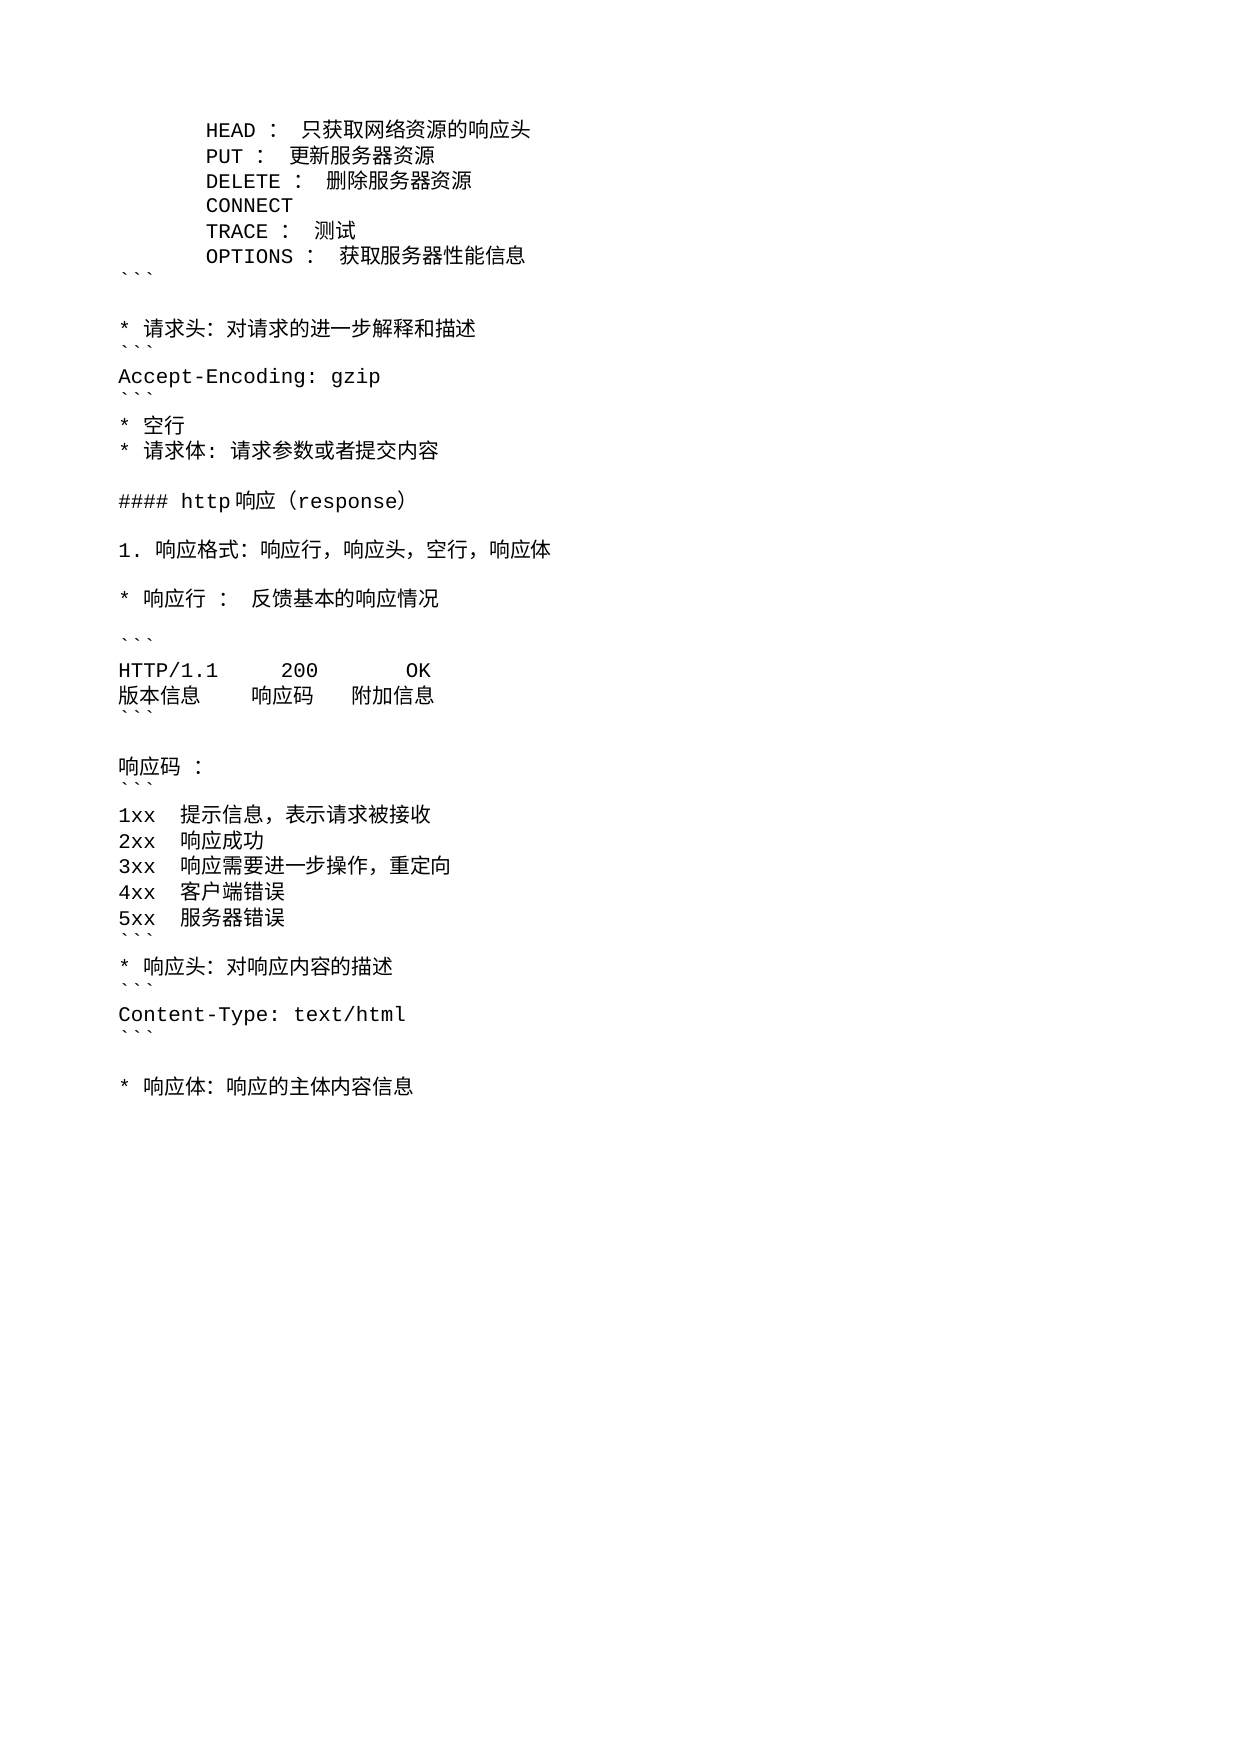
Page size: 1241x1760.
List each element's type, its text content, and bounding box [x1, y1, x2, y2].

text * 响应体：响应的主体内容信息 [118, 1075, 1122, 1101]
text PUT ： 更新服务器资源 [118, 144, 1122, 169]
text HTTP/1.1 200 OK [118, 660, 1122, 684]
text 4xx 客户端错误 [118, 880, 1122, 906]
text ``` [118, 270, 1122, 293]
text ``` [118, 708, 1122, 732]
text 响应码 ： [118, 755, 1122, 779]
text ``` [118, 981, 1122, 1004]
text ``` [118, 1028, 1122, 1052]
text Accept-Encoding: gzip [118, 366, 1122, 390]
text * 空行 [118, 414, 1122, 439]
text ``` [118, 390, 1122, 414]
text ``` [118, 636, 1122, 660]
text ``` [118, 343, 1122, 366]
text 5xx 服务器错误 [118, 906, 1122, 931]
text * 请求体: 请求参数或者提交内容 [118, 439, 1122, 465]
text TRACE ： 测试 [118, 219, 1122, 244]
text ``` [118, 931, 1122, 955]
text 1. 响应格式：响应行，响应头，空行，响应体 [118, 538, 1122, 563]
text 2xx 响应成功 [118, 829, 1122, 854]
text 1xx 提示信息，表示请求被接收 [118, 803, 1122, 829]
text Content-Type: text/html [118, 1004, 1122, 1028]
text ``` [118, 779, 1122, 803]
text DELETE ： 删除服务器资源 [118, 169, 1122, 195]
text * 请求头：对请求的进一步解释和描述 [118, 317, 1122, 343]
text OPTIONS ： 获取服务器性能信息 [118, 244, 1122, 270]
text * 响应头：对响应内容的描述 [118, 955, 1122, 981]
text #### http响应（response） [118, 489, 1122, 514]
text CONNECT [118, 195, 1122, 219]
text 版本信息 响应码 附加信息 [118, 684, 1122, 708]
text 3xx 响应需要进一步操作，重定向 [118, 854, 1122, 880]
text HEAD ： 只获取网络资源的响应头 [118, 118, 1122, 144]
text * 响应行 ： 反馈基本的响应情况 [118, 587, 1122, 613]
